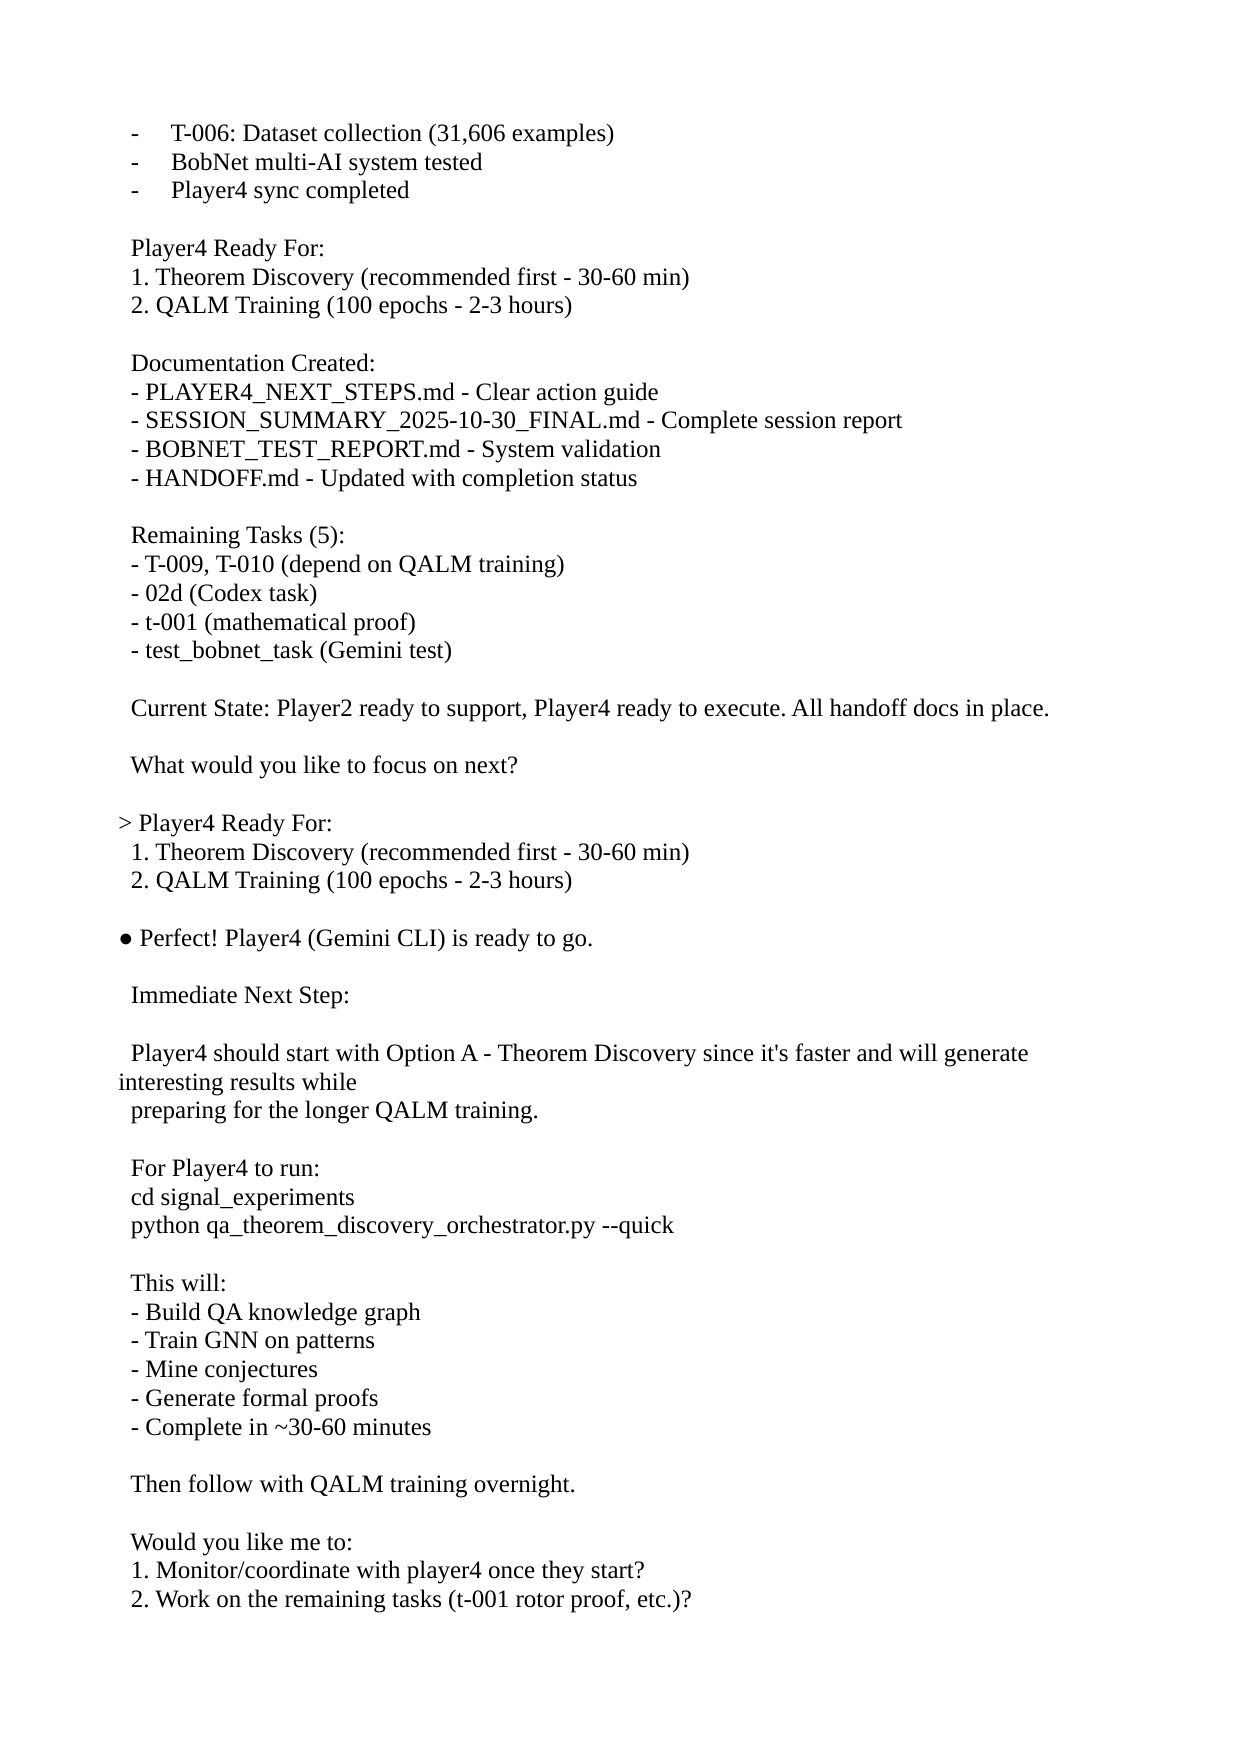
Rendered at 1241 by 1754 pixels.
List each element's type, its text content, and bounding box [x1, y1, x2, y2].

text - T-009, T-010 (depend on QALM training) [118, 549, 1122, 578]
text python qa_theorem_discovery_orchestrator.py --quick [118, 1211, 1122, 1239]
text - t-001 (mathematical proof) [118, 607, 1122, 636]
text ● Perfect! Player4 (Gemini CLI) is ready to go. [118, 923, 1122, 952]
text - PLAYER4_NEXT_STEPS.md - Clear action guide [118, 377, 1122, 406]
text This will: [118, 1268, 1122, 1297]
text - test_bobnet_task (Gemini test) [118, 636, 1122, 664]
text Current State: Player2 ready to support, Player4 ready to execute. All handoff docs in place. 🚀 [118, 693, 1122, 722]
text 2. QALM Training (100 epochs - 2-3 hours) [118, 866, 1122, 894]
text - ✅ T-006: Dataset collection (31,606 examples) [118, 118, 1122, 147]
text What would you like to focus on next? [118, 751, 1122, 779]
text - HANDOFF.md - Updated with completion status [118, 463, 1122, 492]
text > Player4 Ready For: [118, 808, 1122, 837]
text preparing for the longer QALM training. [118, 1096, 1122, 1124]
text Documentation Created: [118, 348, 1122, 377]
text - BOBNET_TEST_REPORT.md - System validation [118, 434, 1122, 463]
text - 02d (Codex task) [118, 578, 1122, 607]
text 1. Theorem Discovery (recommended first - 30-60 min) [118, 262, 1122, 291]
text - SESSION_SUMMARY_2025-10-30_FINAL.md - Complete session report [118, 406, 1122, 434]
text 2. QALM Training (100 epochs - 2-3 hours) [118, 291, 1122, 319]
text Player4 should start with Option A - Theorem Discovery since it's faster and will generate interesting results while [118, 1038, 1122, 1096]
text Player4 Ready For: [118, 233, 1122, 262]
text For Player4 to run: [118, 1153, 1122, 1182]
text Remaining Tasks (5): [118, 521, 1122, 549]
text - ✅ BobNet multi-AI system tested [118, 147, 1122, 176]
text cd signal_experiments [118, 1182, 1122, 1211]
text - Train GNN on patterns [118, 1326, 1122, 1354]
text - Complete in ~30-60 minutes [118, 1412, 1122, 1441]
text - Generate formal proofs [118, 1383, 1122, 1412]
text Would you like me to: [118, 1527, 1122, 1556]
text Then follow with QALM training overnight. [118, 1469, 1122, 1498]
text 1. Monitor/coordinate with player4 once they start? [118, 1556, 1122, 1584]
text - Build QA knowledge graph [118, 1297, 1122, 1326]
text Immediate Next Step: [118, 981, 1122, 1009]
text - ✅ Player4 sync completed [118, 176, 1122, 204]
text - Mine conjectures [118, 1354, 1122, 1383]
text 1. Theorem Discovery (recommended first - 30-60 min) [118, 837, 1122, 866]
text 2. Work on the remaining tasks (t-001 rotor proof, etc.)? [118, 1584, 1122, 1613]
